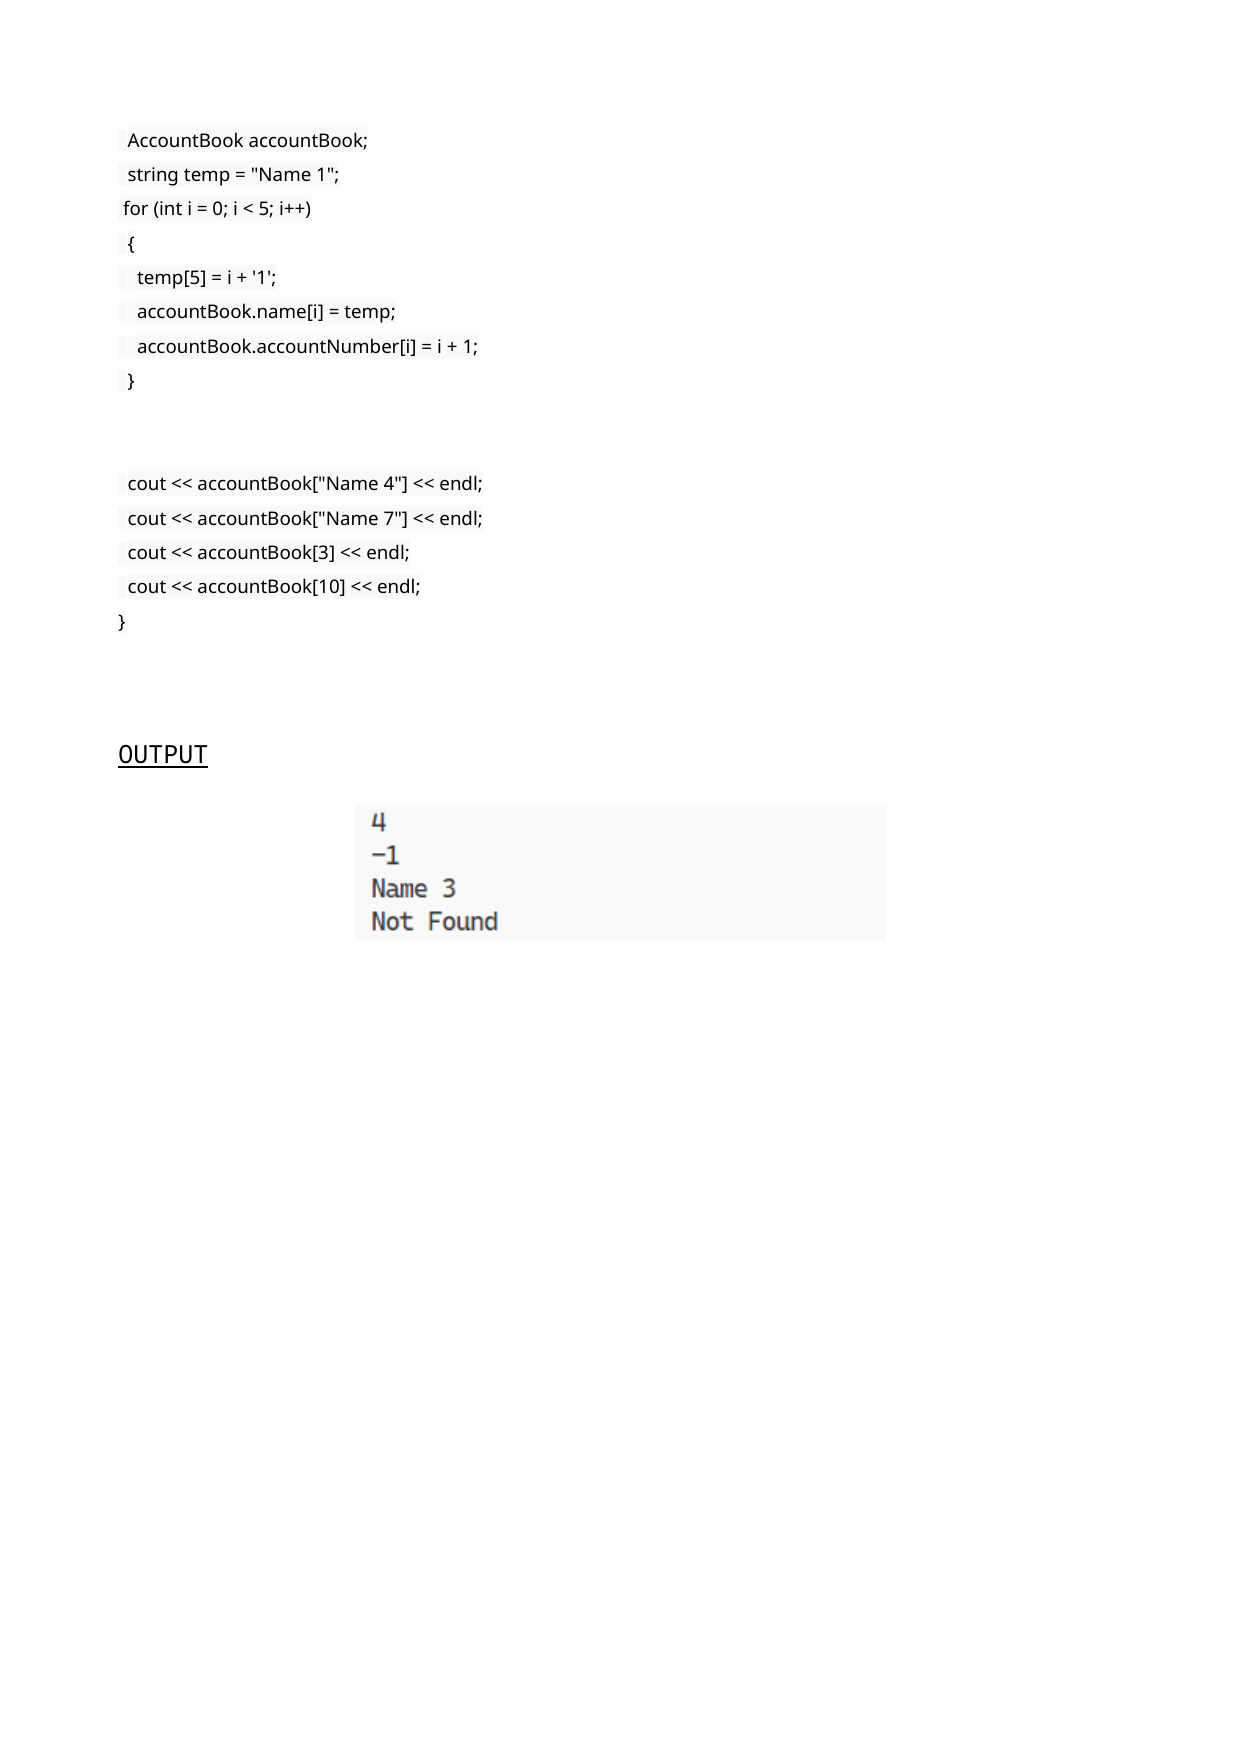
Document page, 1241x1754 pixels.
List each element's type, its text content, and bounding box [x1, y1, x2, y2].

text string temp = "Name 1"; [118, 152, 1122, 187]
text } [118, 359, 1122, 393]
picture [354, 805, 886, 940]
text } [118, 599, 1122, 634]
text accountBook.name[i] = temp; [118, 290, 1122, 324]
text for (int i = 0; i < 5; i++) [118, 187, 1122, 221]
text { [118, 221, 1122, 256]
text AccountBook accountBook; [118, 118, 1122, 152]
text cout << accountBook["Name 4"] << endl; [118, 462, 1122, 496]
text OUTPUT [118, 737, 1122, 771]
text temp[5] = i + '1'; [118, 256, 1122, 290]
text accountBook.accountNumber[i] = i + 1; [118, 324, 1122, 359]
text cout << accountBook["Name 7"] << endl; [118, 496, 1122, 531]
text cout << accountBook[10] << endl; [118, 565, 1122, 599]
text cout << accountBook[3] << endl; [118, 531, 1122, 565]
